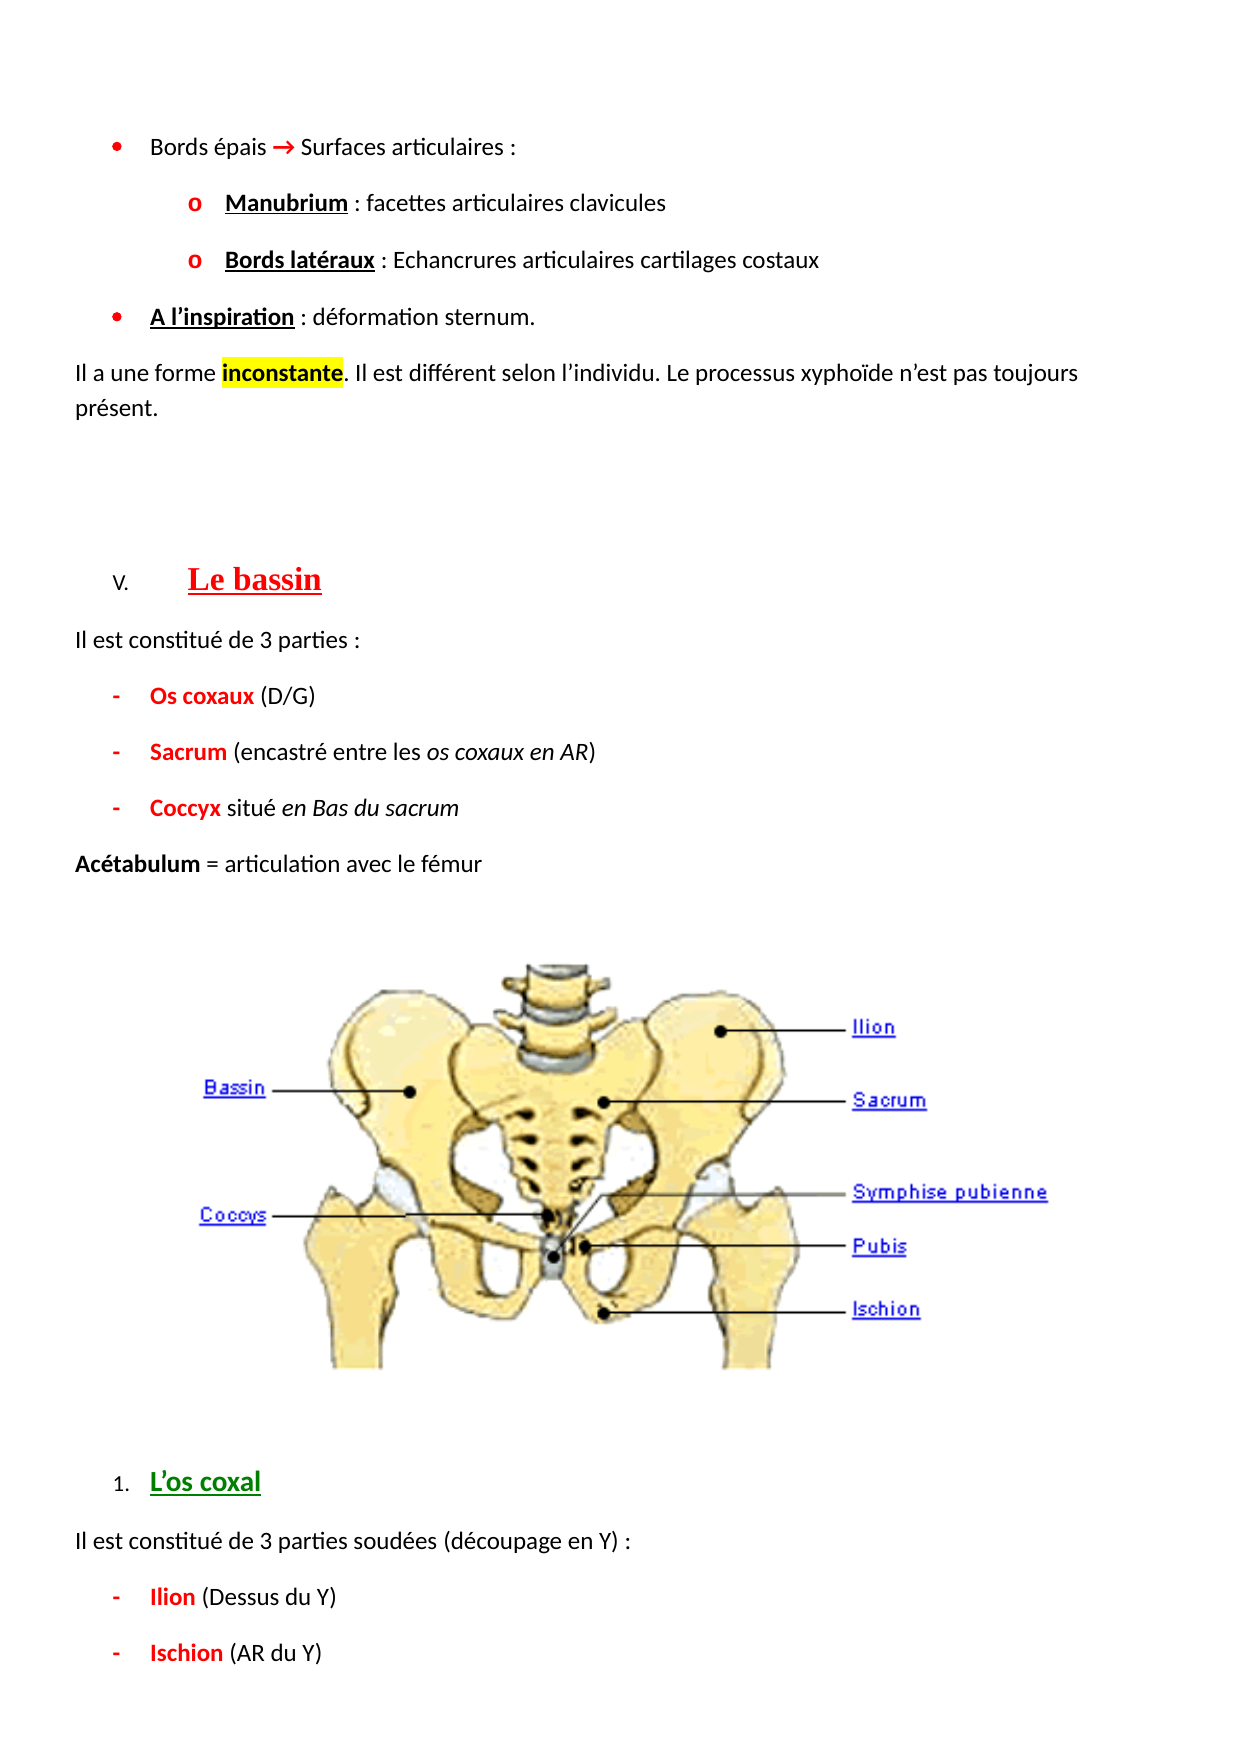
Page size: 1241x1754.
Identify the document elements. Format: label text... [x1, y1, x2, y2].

list Os coxaux (D/G) [112, 680, 1165, 711]
list Ilion (Dessus du Y) [112, 1581, 1165, 1611]
text Il a une forme inconstante. Il est différent selon l’individu. Le processus xyphoïde n’est pas toujours présent. [75, 357, 1165, 423]
list Bords latéraux : Echancrures articulaires cartilages costaux [187, 244, 1165, 276]
list Le bassin [112, 559, 1165, 598]
list Coccyx situé en Bas du sacrum [112, 792, 1165, 822]
list Manubrium : facettes articulaires clavicules [187, 187, 1165, 218]
text Il est constitué de 3 parties : [75, 624, 1165, 655]
list Ischion (AR du Y) [112, 1637, 1165, 1667]
list Sacrum (encastré entre les os coxaux en AR) [112, 736, 1165, 767]
text Acétabulum = articulation avec le fémur [75, 848, 1165, 878]
list A l’inspiration : déformation sternum. [112, 301, 1165, 332]
list L’os coxal [112, 1463, 1165, 1499]
text Il est constitué de 3 parties soudées (découpage en Y) : [75, 1525, 1165, 1556]
list Bords épais → Surfaces articulaires : [112, 131, 1165, 161]
